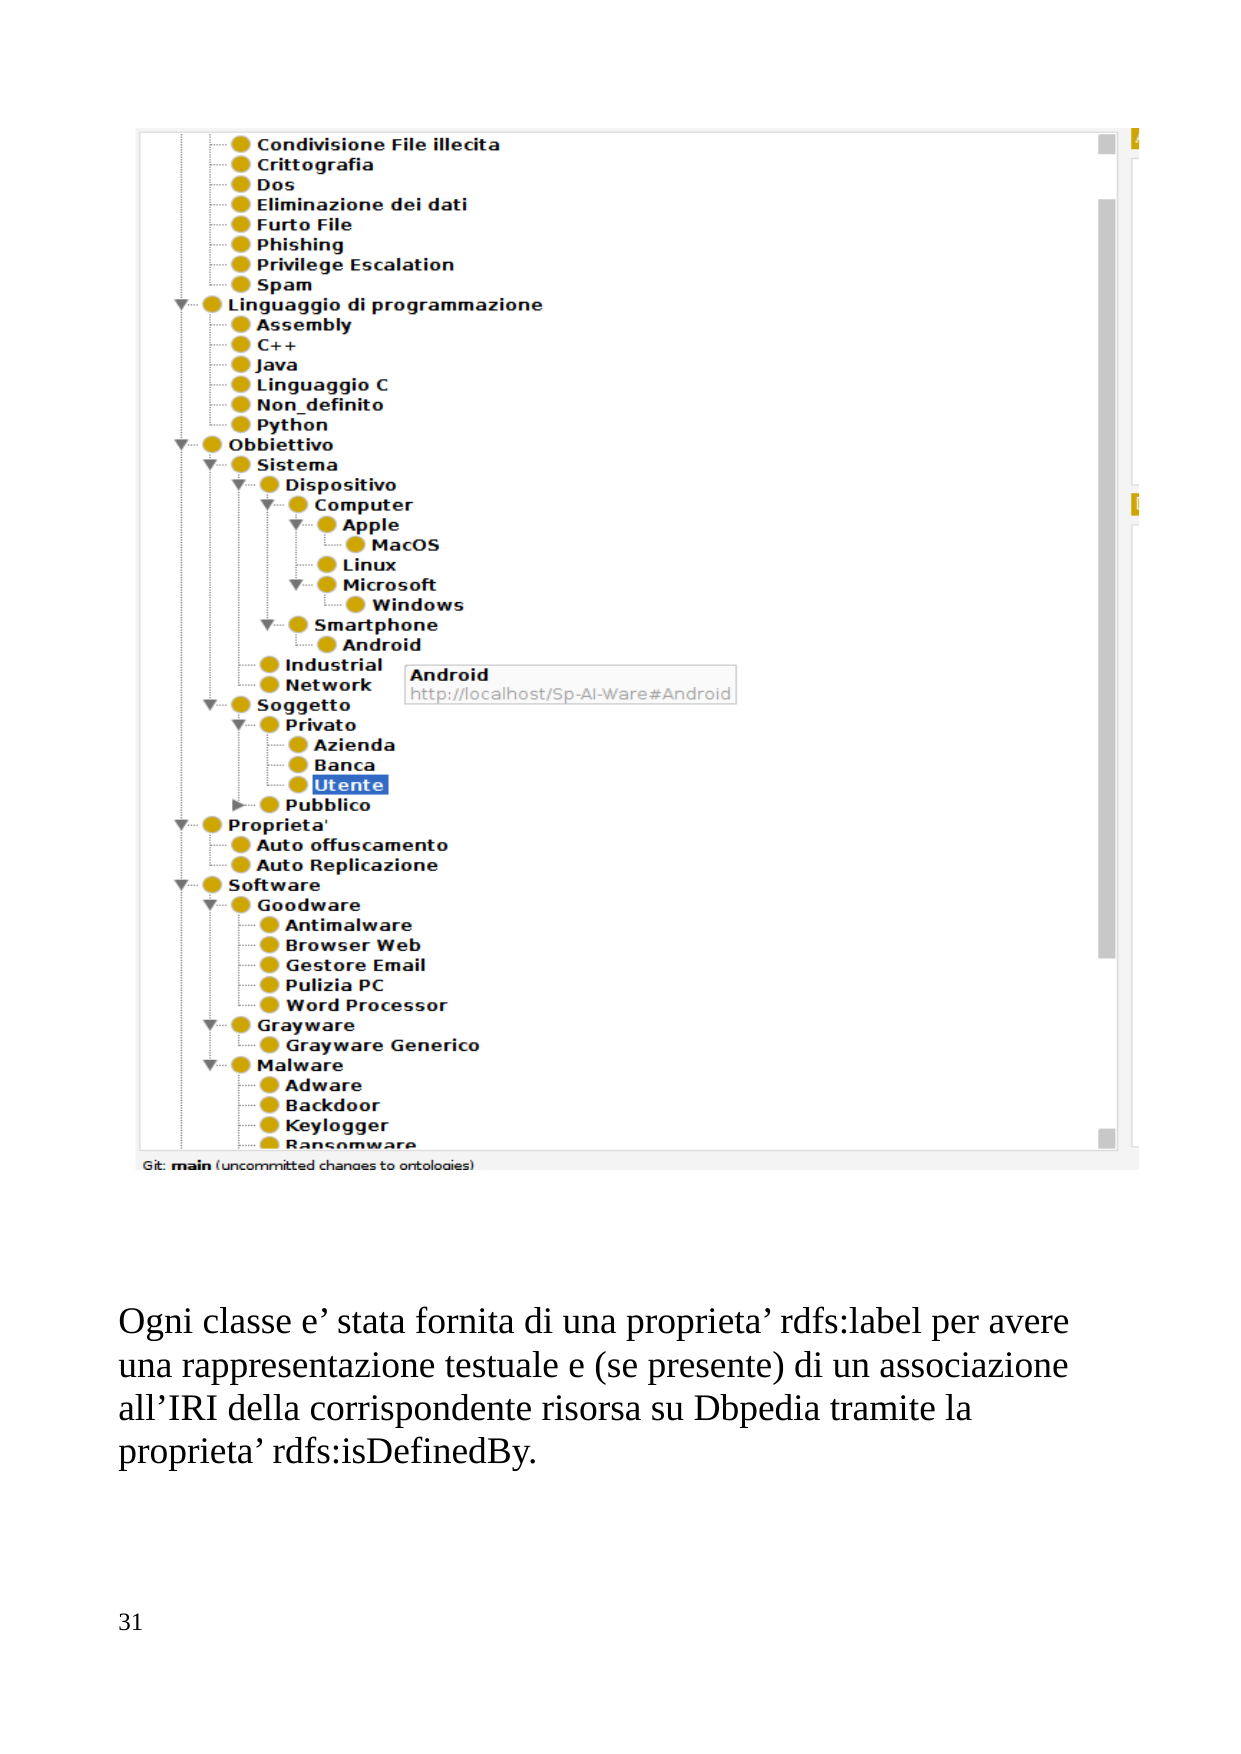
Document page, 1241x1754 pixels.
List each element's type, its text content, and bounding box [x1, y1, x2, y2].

text Ogni classe e’ stata fornita di una proprieta’ rdfs:label per avere una rappresentazione testuale e (se presente) di un associazione all’IRI della corrispondente risorsa su Dbpedia tramite la proprieta’ rdfs:isDefinedBy. [118, 1299, 1122, 1471]
picture [135, 128, 1140, 1170]
